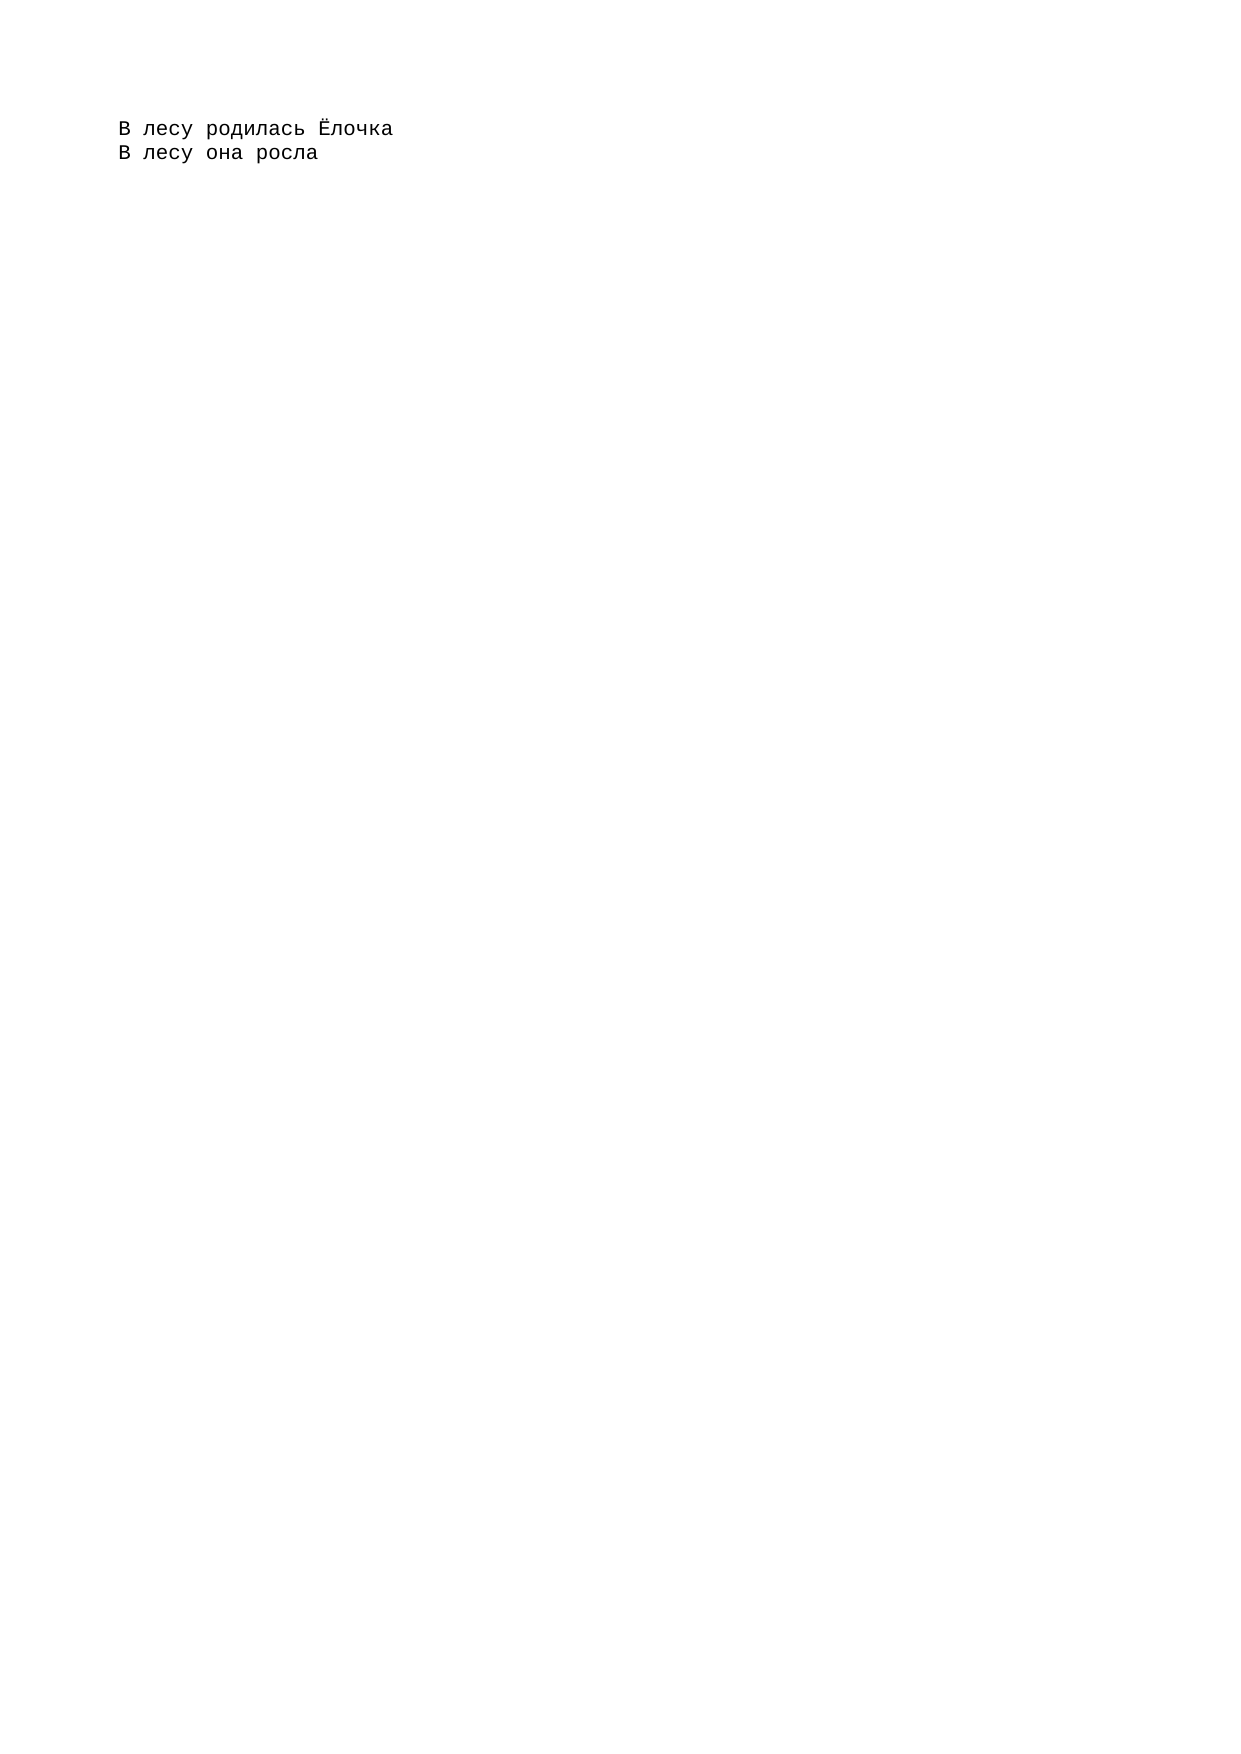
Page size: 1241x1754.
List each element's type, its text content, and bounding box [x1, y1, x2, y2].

text В лесу родилась Ёлочка [118, 118, 1122, 142]
text В лесу она росла [118, 142, 1122, 165]
